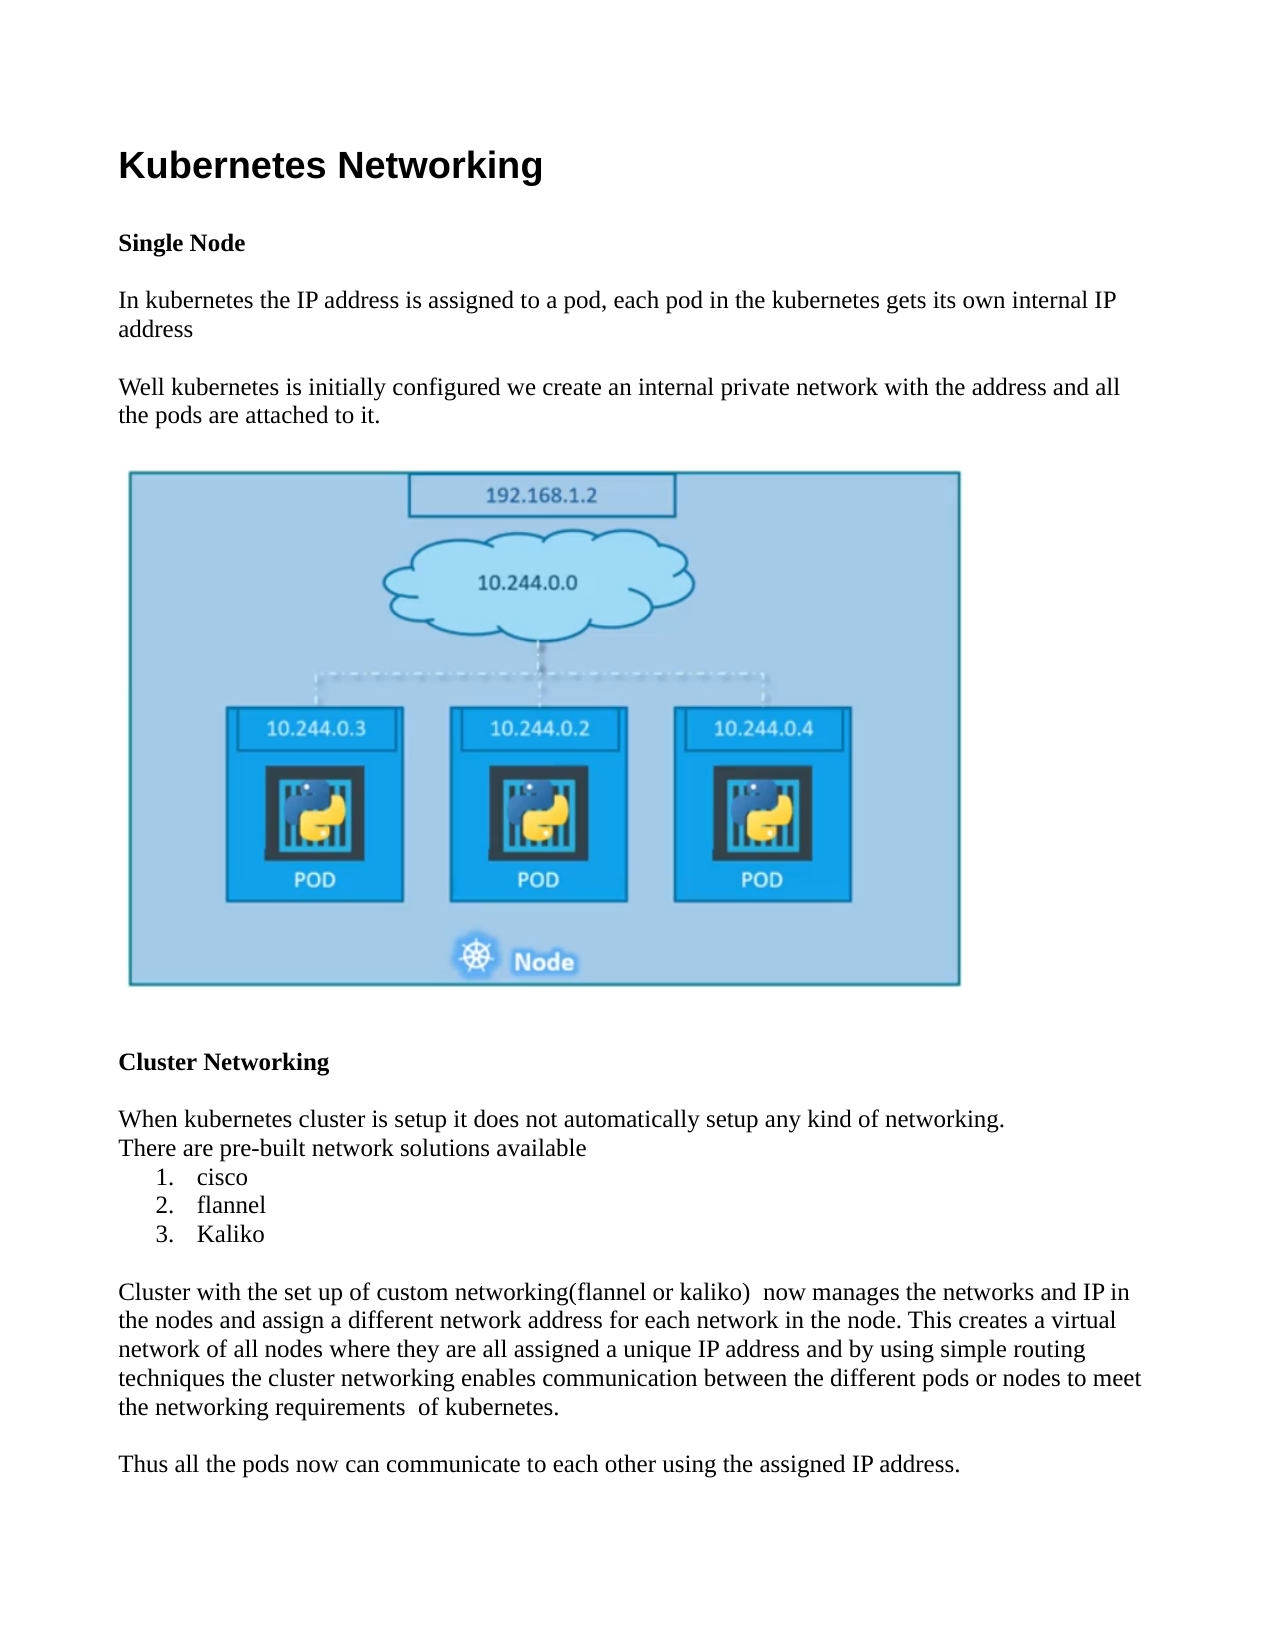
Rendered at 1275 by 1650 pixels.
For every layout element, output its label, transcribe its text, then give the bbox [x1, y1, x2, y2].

text In kubernetes the IP address is assigned to a pod, each pod in the kubernetes gets its own internal IP address [118, 286, 1157, 343]
list Kaliko [155, 1219, 1157, 1248]
text There are pre-built network solutions available [118, 1133, 1157, 1162]
text Thus all the pods now can communicate to each other using the assigned IP address. [118, 1449, 1157, 1478]
subtitle Kubernetes Networking [118, 143, 1157, 187]
text When kubernetes cluster is setup it does not automatically setup any kind of networking. [118, 1104, 1157, 1133]
text Single Node [118, 228, 1157, 257]
text Well kubernetes is initially configured we create an internal private network with the address and all the pods are attached to it. [118, 372, 1157, 429]
list flannel [155, 1191, 1157, 1219]
text Cluster with the set up of custom networking(flannel or kaliko) now manages the networks and IP in the nodes and assign a different network address for each network in the node. This creates a virtual network of all nodes where they are all assigned a unique IP address and by using simple routing techniques the cluster networking enables communication between the different pods or nodes to meet the networking requirements of kubernetes. [118, 1277, 1157, 1421]
text Cluster Networking [118, 1047, 1157, 1076]
list cisco [155, 1162, 1157, 1191]
picture [125, 465, 966, 990]
